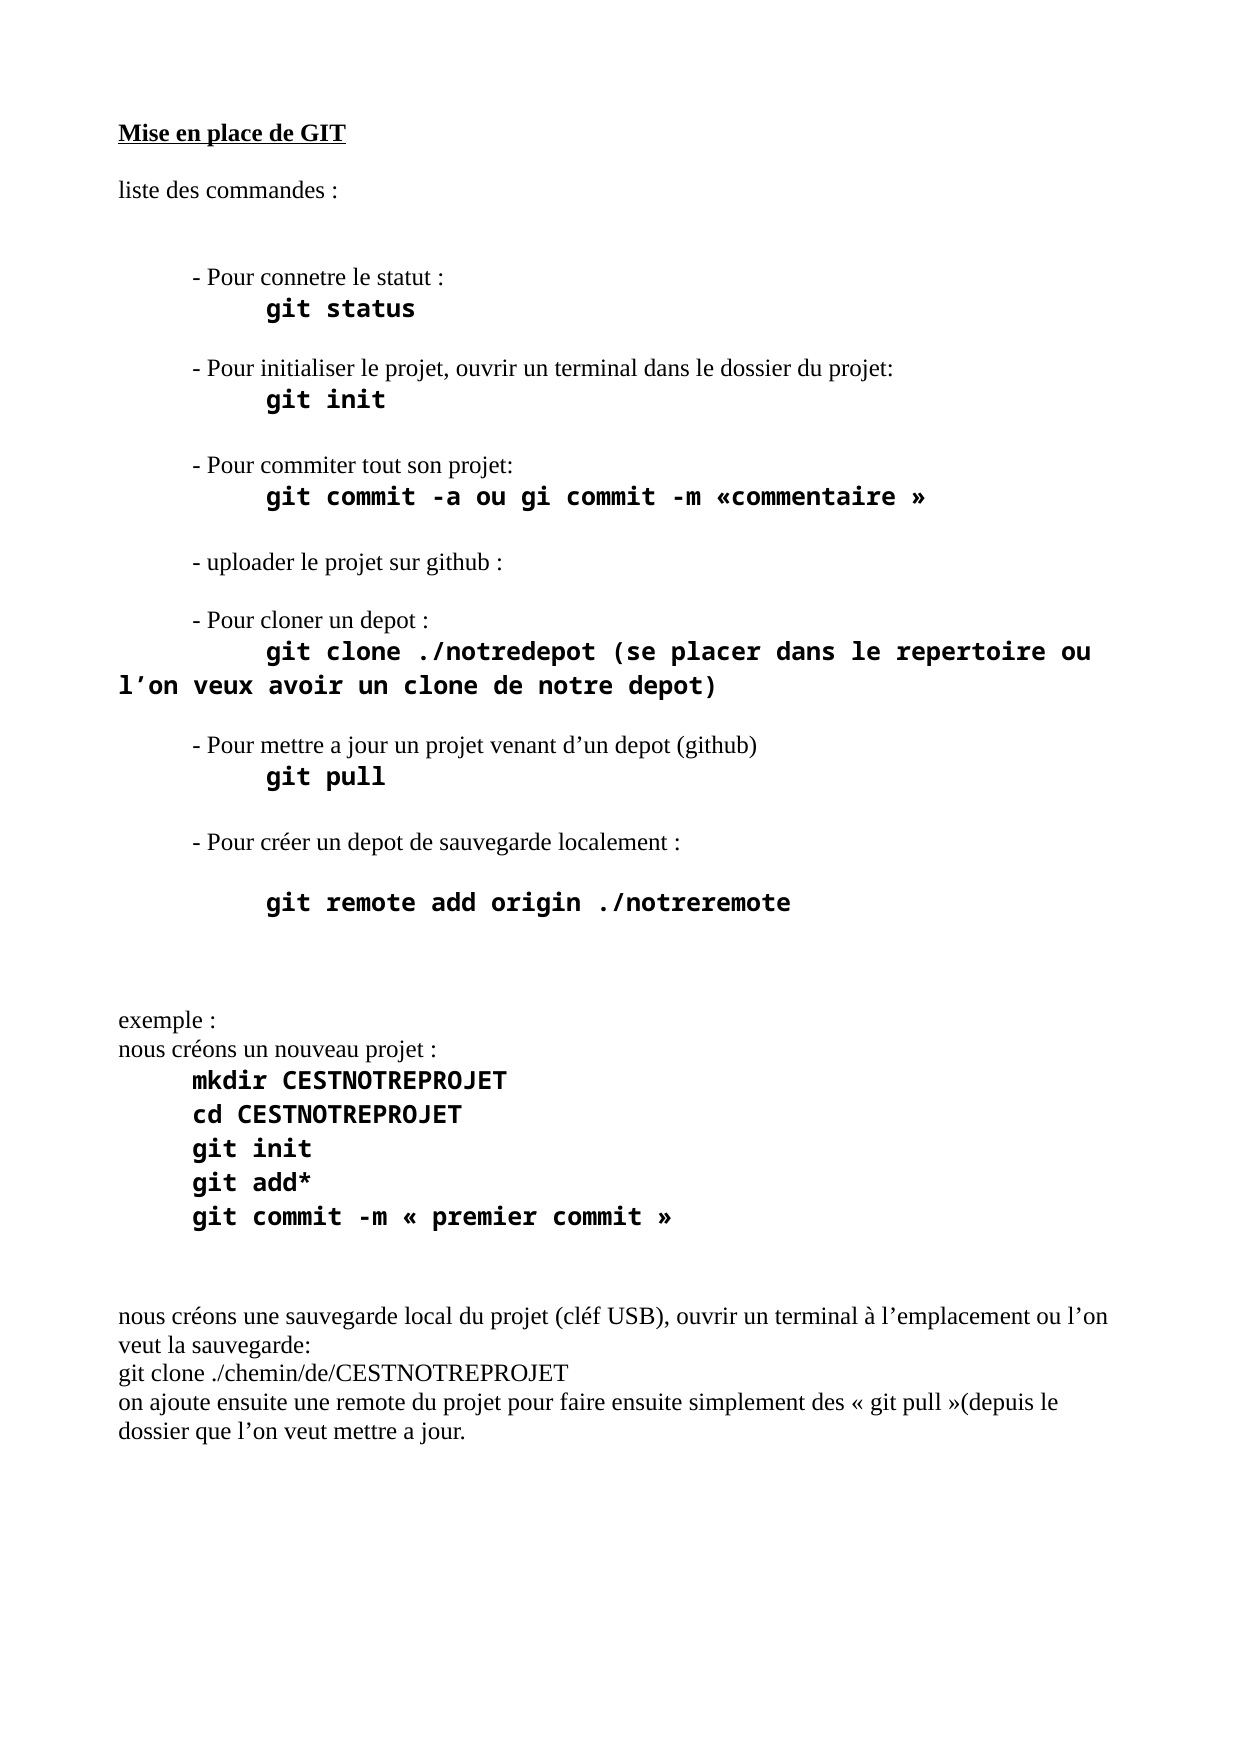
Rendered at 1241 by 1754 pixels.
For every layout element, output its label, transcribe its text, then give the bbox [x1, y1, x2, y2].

text nous créons un nouveau projet : [118, 1034, 1122, 1062]
text on ajoute ensuite une remote du projet pour faire ensuite simplement des « git pull »(depuis le dossier que l’on veut mettre a jour. [118, 1387, 1122, 1445]
text - Pour connetre le statut : [118, 262, 1122, 291]
text git commit -m « premier commit » [192, 1199, 1122, 1233]
text - uploader le projet sur github : [118, 547, 1122, 576]
text git init [192, 1131, 1122, 1165]
text git remote add origin ./notreremote [118, 885, 1122, 919]
text cd CESTNOTREPROJET [192, 1097, 1122, 1131]
text git clone ./chemin/de/CESTNOTREPROJET [118, 1358, 1122, 1387]
text - Pour mettre a jour un projet venant d’un depot (github) [118, 730, 1122, 759]
text nous créons une sauvegarde local du projet (cléf USB), ouvrir un terminal à l’emplacement ou l’on veut la sauvegarde: [118, 1301, 1122, 1358]
text exemple : [118, 1005, 1122, 1034]
text Mise en place de GIT [118, 118, 1122, 147]
text liste des commandes : [118, 176, 1122, 204]
text mkdir CESTNOTREPROJET [192, 1062, 1122, 1097]
text - Pour créer un depot de sauvegarde localement : [118, 827, 1122, 856]
text git status [118, 291, 1122, 325]
text git clone ./notredepot (se placer dans le repertoire ou l’on veux avoir un clone de notre depot) [118, 633, 1122, 702]
text git add* [192, 1165, 1122, 1199]
text - Pour initialiser le projet, ouvrir un terminal dans le dossier du projet: [118, 353, 1122, 382]
text git pull [118, 759, 1122, 793]
text git commit -a ou gi commit -m «commentaire » [118, 479, 1122, 513]
text git init [118, 382, 1122, 416]
text - Pour commiter tout son projet: [118, 450, 1122, 479]
text - Pour cloner un depot : [118, 605, 1122, 633]
